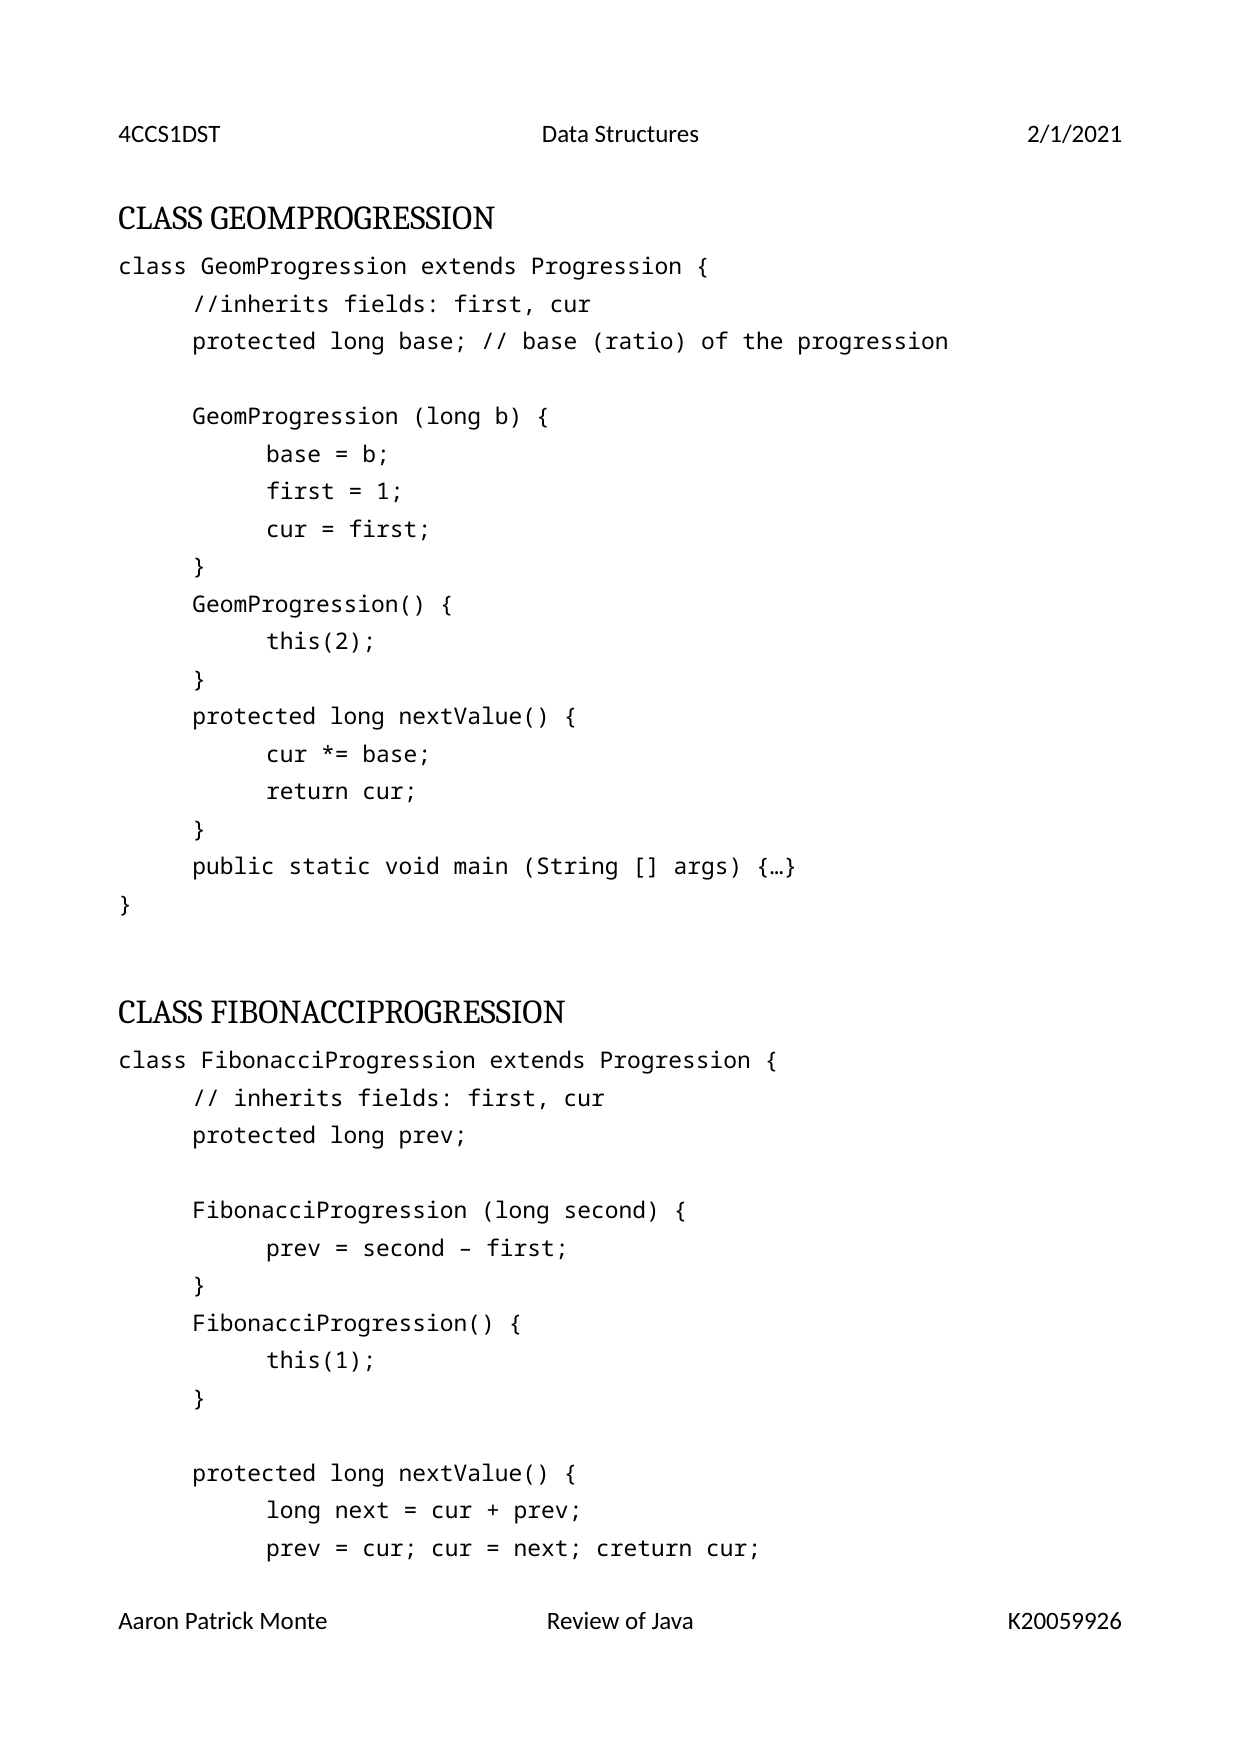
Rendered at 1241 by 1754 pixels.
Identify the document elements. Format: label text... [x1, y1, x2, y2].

subtitle Class Fibonacciprogression [118, 993, 1122, 1032]
text class GeomProgression extends Progression { //inherits fields: first, cur protected long base; // base (ratio) of the progression GeomProgression (long b) { base = b; first = 1; cur = first; } GeomProgression() { this(2); } protected long nextValue() { cur *= base; return cur; } public static void main (String [] args) {…} } [118, 250, 1122, 952]
subtitle Class geomprogression [118, 199, 1122, 237]
text class FibonacciProgression extends Progression { // inherits fields: first, cur protected long prev; FibonacciProgression (long second) { prev = second – first; } FibonacciProgression() { this(1); } protected long nextValue() { long next = cur + prev; prev = cur; cur = next; creturn cur; [118, 1044, 1122, 1563]
